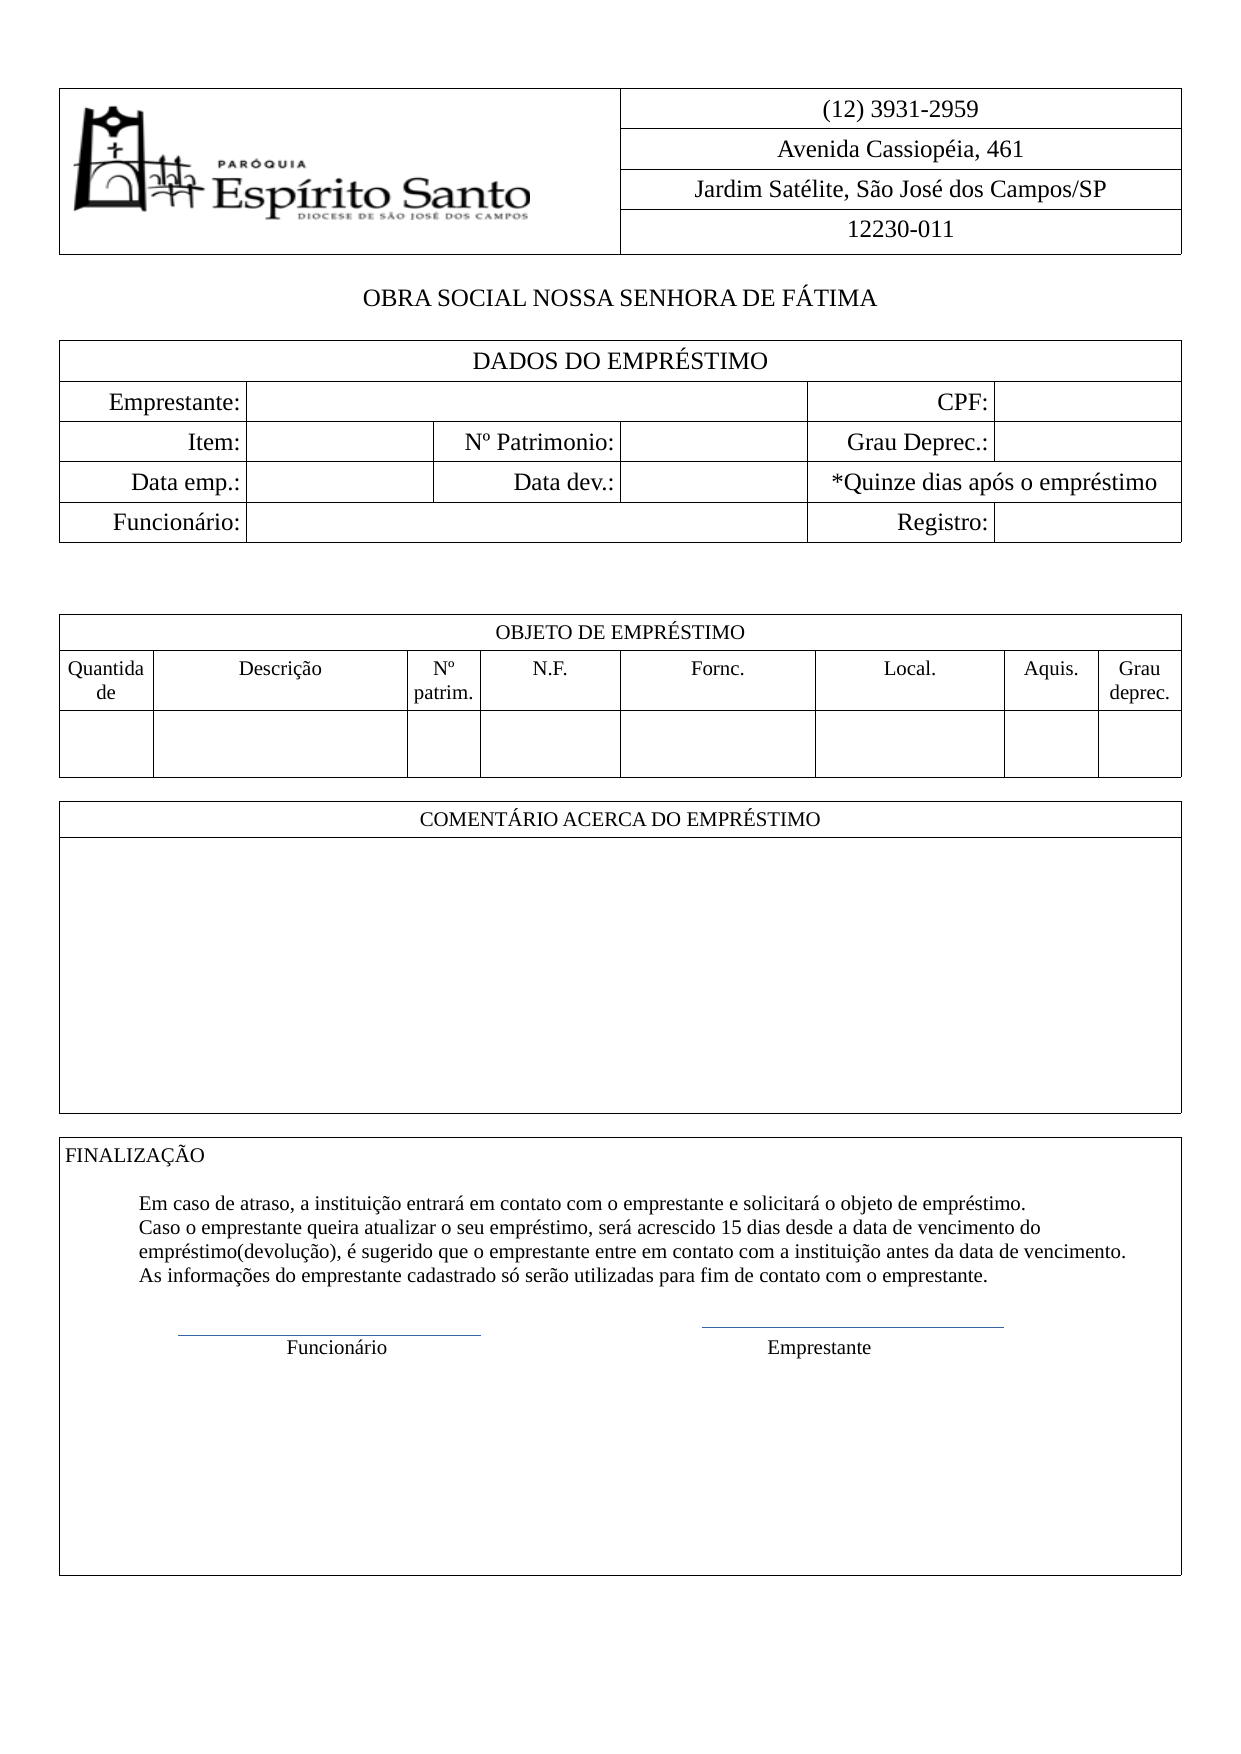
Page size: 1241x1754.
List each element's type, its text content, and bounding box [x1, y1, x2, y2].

table_cell Grau Deprec.: [808, 422, 994, 461]
table_cell Grau deprec. [1099, 651, 1181, 709]
table_header (12) 3931-2959 [621, 89, 1181, 128]
table_cell [154, 711, 407, 777]
table_cell *Quinze dias após o empréstimo [808, 462, 1181, 502]
table_cell [621, 422, 807, 461]
table_cell Aquis. [1005, 651, 1098, 709]
table_cell [60, 711, 153, 777]
table_cell Jardim Satélite, São José dos Campos/SP [621, 170, 1181, 209]
text OBRA SOCIAL NOSSA SENHORA DE FÁTIMA [59, 283, 1181, 312]
table_cell Quantidade [60, 651, 153, 709]
table_cell [995, 422, 1181, 461]
table_cell [408, 711, 480, 777]
table_cell Local. [816, 651, 1004, 709]
picture [73, 97, 530, 220]
table_cell N.F. [481, 651, 620, 709]
table_cell [247, 422, 433, 461]
table_header FINALIZAÇÃO Em caso de atraso, a instituição entrará em contato com o emprestante e solicitará o objeto de empréstimo. Caso o emprestante queira atualizar o seu empréstimo, será acrescido 15 dias desde a data de vencimento do empréstimo(devolução), é sugerido que o emprestante entre em contato com a instituição antes da data de vencimento. As informações do emprestante cadastrado só serão utilizadas para fim de contato com o emprestante. Funcionário Emprestante [60, 1138, 1181, 1574]
table_cell Nº patrim. [408, 651, 480, 709]
table_cell [1099, 711, 1181, 777]
table_cell Item: [60, 422, 246, 461]
table_cell [816, 711, 1004, 777]
table_header DADOS DO EMPRÉSTIMO [60, 341, 1181, 381]
table_cell CPF: [808, 382, 994, 421]
table_header OBJETO DE EMPRÉSTIMO [60, 615, 1181, 650]
table_cell 12230-011 [621, 210, 1181, 254]
table_cell [621, 462, 807, 502]
table_cell [995, 382, 1181, 421]
table_header [60, 89, 620, 254]
table_cell Avenida Cassiopéia, 461 [621, 129, 1181, 168]
table_cell Emprestante: [60, 382, 246, 421]
table_cell [247, 382, 807, 421]
table_cell [621, 711, 815, 777]
table_cell Registro: [808, 503, 994, 542]
table_header COMENTÁRIO ACERCA DO EMPRÉSTIMO [60, 802, 1181, 837]
table_cell Data dev.: [434, 462, 620, 502]
table_cell [481, 711, 620, 777]
table_cell [247, 503, 807, 542]
table_cell [1005, 711, 1098, 777]
table_cell [995, 503, 1181, 542]
table_cell Data emp.: [60, 462, 246, 502]
table_cell [247, 462, 433, 502]
table_cell Funcionário: [60, 503, 246, 542]
table_cell [60, 838, 1181, 1113]
table_cell Fornc. [621, 651, 815, 709]
table_cell Descrição [154, 651, 407, 709]
table_cell Nº Patrimonio: [434, 422, 620, 461]
